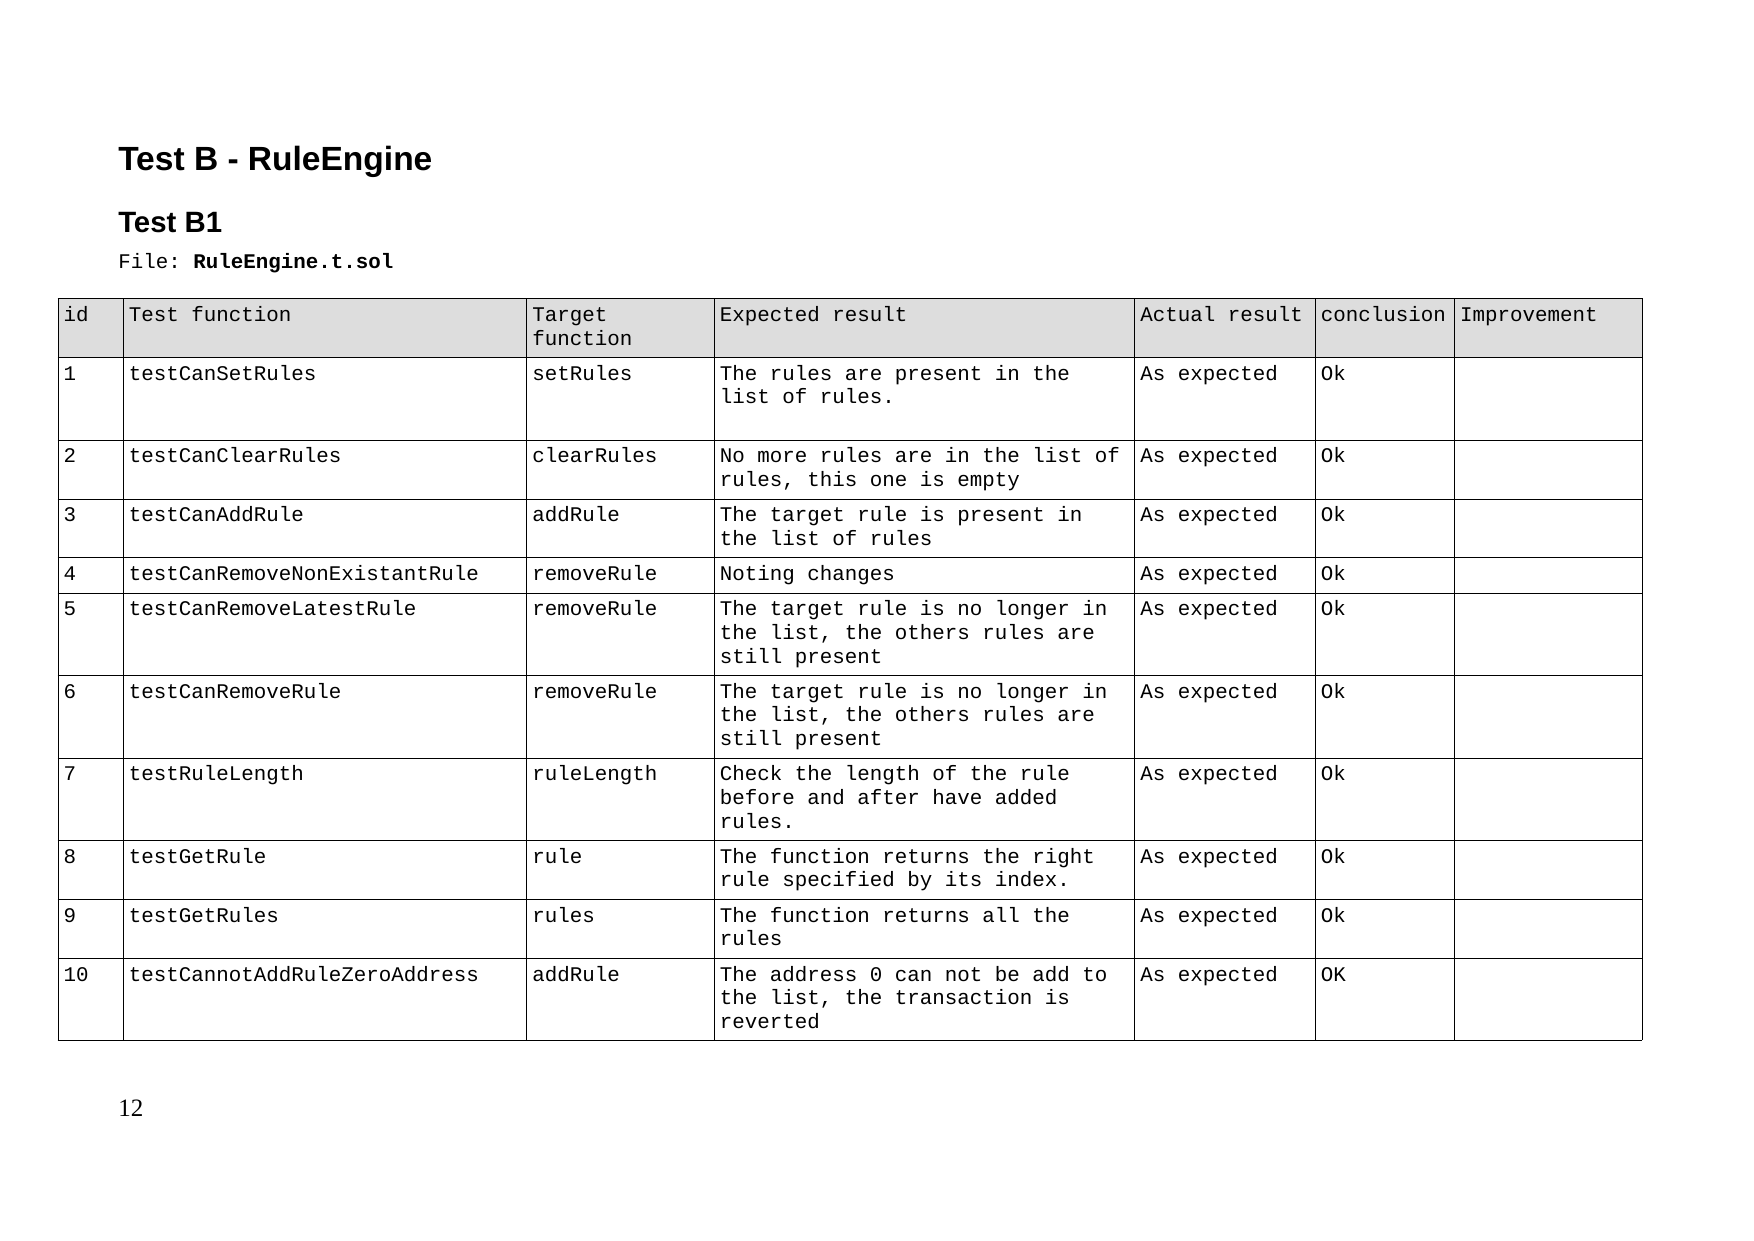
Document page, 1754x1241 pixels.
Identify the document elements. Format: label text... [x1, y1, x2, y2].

table_cell removeRule [527, 594, 714, 675]
table_cell testCannotAddRuleZeroAddress [124, 959, 526, 1040]
table_header Actual result [1135, 299, 1315, 357]
table_header id [59, 299, 123, 357]
table_cell Ok [1316, 759, 1454, 840]
table_cell [1455, 441, 1642, 498]
table_cell [1455, 500, 1642, 557]
table_header Expected result [715, 299, 1134, 357]
table_cell 10 [59, 959, 123, 1040]
table_cell Ok [1316, 841, 1454, 899]
table_cell As expected [1135, 959, 1315, 1040]
table_cell Check the length of the rule before and after have added rules. [715, 759, 1134, 840]
table_cell 6 [59, 676, 123, 757]
table_cell As expected [1135, 558, 1315, 592]
table_cell 2 [59, 441, 123, 498]
table_cell clearRules [527, 441, 714, 498]
table_cell [1455, 558, 1642, 592]
table_cell removeRule [527, 558, 714, 592]
table_cell Ok [1316, 358, 1454, 439]
table_cell As expected [1135, 441, 1315, 498]
table_cell As expected [1135, 900, 1315, 958]
table_cell [1455, 959, 1642, 1040]
table_header Target function [527, 299, 714, 357]
table_cell The rules are present in the list of rules. [715, 358, 1134, 439]
table_cell Ok [1316, 676, 1454, 757]
table_cell The function returns all the rules [715, 900, 1134, 958]
table_cell testGetRules [124, 900, 526, 958]
table_cell As expected [1135, 676, 1315, 757]
table_cell [1455, 358, 1642, 439]
table_cell testCanRemoveNonExistantRule [124, 558, 526, 592]
table_cell [1455, 594, 1642, 675]
table_cell testCanAddRule [124, 500, 526, 557]
table_cell No more rules are in the list of rules, this one is empty [715, 441, 1134, 498]
table_cell 5 [59, 594, 123, 675]
table_cell 9 [59, 900, 123, 958]
table_cell OK [1316, 959, 1454, 1040]
table_header conclusion [1316, 299, 1454, 357]
table_cell [1455, 759, 1642, 840]
table_cell Ok [1316, 500, 1454, 557]
table_cell setRules [527, 358, 714, 439]
table_cell [1455, 676, 1642, 757]
table_cell Ok [1316, 594, 1454, 675]
text File: RuleEngine.t.sol [118, 251, 1636, 274]
table_cell ruleLength [527, 759, 714, 840]
table_cell testGetRule [124, 841, 526, 899]
table_cell The target rule is no longer in the list, the others rules are still present [715, 676, 1134, 757]
table_cell 4 [59, 558, 123, 592]
table_cell rules [527, 900, 714, 958]
subtitle Test B1 [118, 205, 1636, 238]
table_cell [1455, 841, 1642, 899]
table_cell Ok [1316, 441, 1454, 498]
table_cell Noting changes [715, 558, 1134, 592]
table_cell 3 [59, 500, 123, 557]
table_cell The target rule is no longer in the list, the others rules are still present [715, 594, 1134, 675]
table_cell As expected [1135, 500, 1315, 557]
table_cell 1 [59, 358, 123, 439]
table_cell removeRule [527, 676, 714, 757]
table_cell 7 [59, 759, 123, 840]
table_cell testCanSetRules [124, 358, 526, 439]
table_cell testCanClearRules [124, 441, 526, 498]
table_header Test function [124, 299, 526, 357]
table_cell As expected [1135, 358, 1315, 439]
table_cell The address 0 can not be add to the list, the transaction is reverted [715, 959, 1134, 1040]
table_cell rule [527, 841, 714, 899]
table_cell testRuleLength [124, 759, 526, 840]
table_cell As expected [1135, 841, 1315, 899]
subtitle Test B - RuleEngine [118, 139, 1636, 178]
table_header Improvement [1455, 299, 1642, 357]
table_cell [1455, 900, 1642, 958]
table_cell addRule [527, 959, 714, 1040]
table_cell 8 [59, 841, 123, 899]
table_cell The target rule is present in the list of rules [715, 500, 1134, 557]
table_cell As expected [1135, 759, 1315, 840]
table_cell The function returns the right rule specified by its index. [715, 841, 1134, 899]
table_cell Ok [1316, 900, 1454, 958]
table_cell testCanRemoveRule [124, 676, 526, 757]
table_cell As expected [1135, 594, 1315, 675]
table_cell testCanRemoveLatestRule [124, 594, 526, 675]
table_cell Ok [1316, 558, 1454, 592]
table_cell addRule [527, 500, 714, 557]
